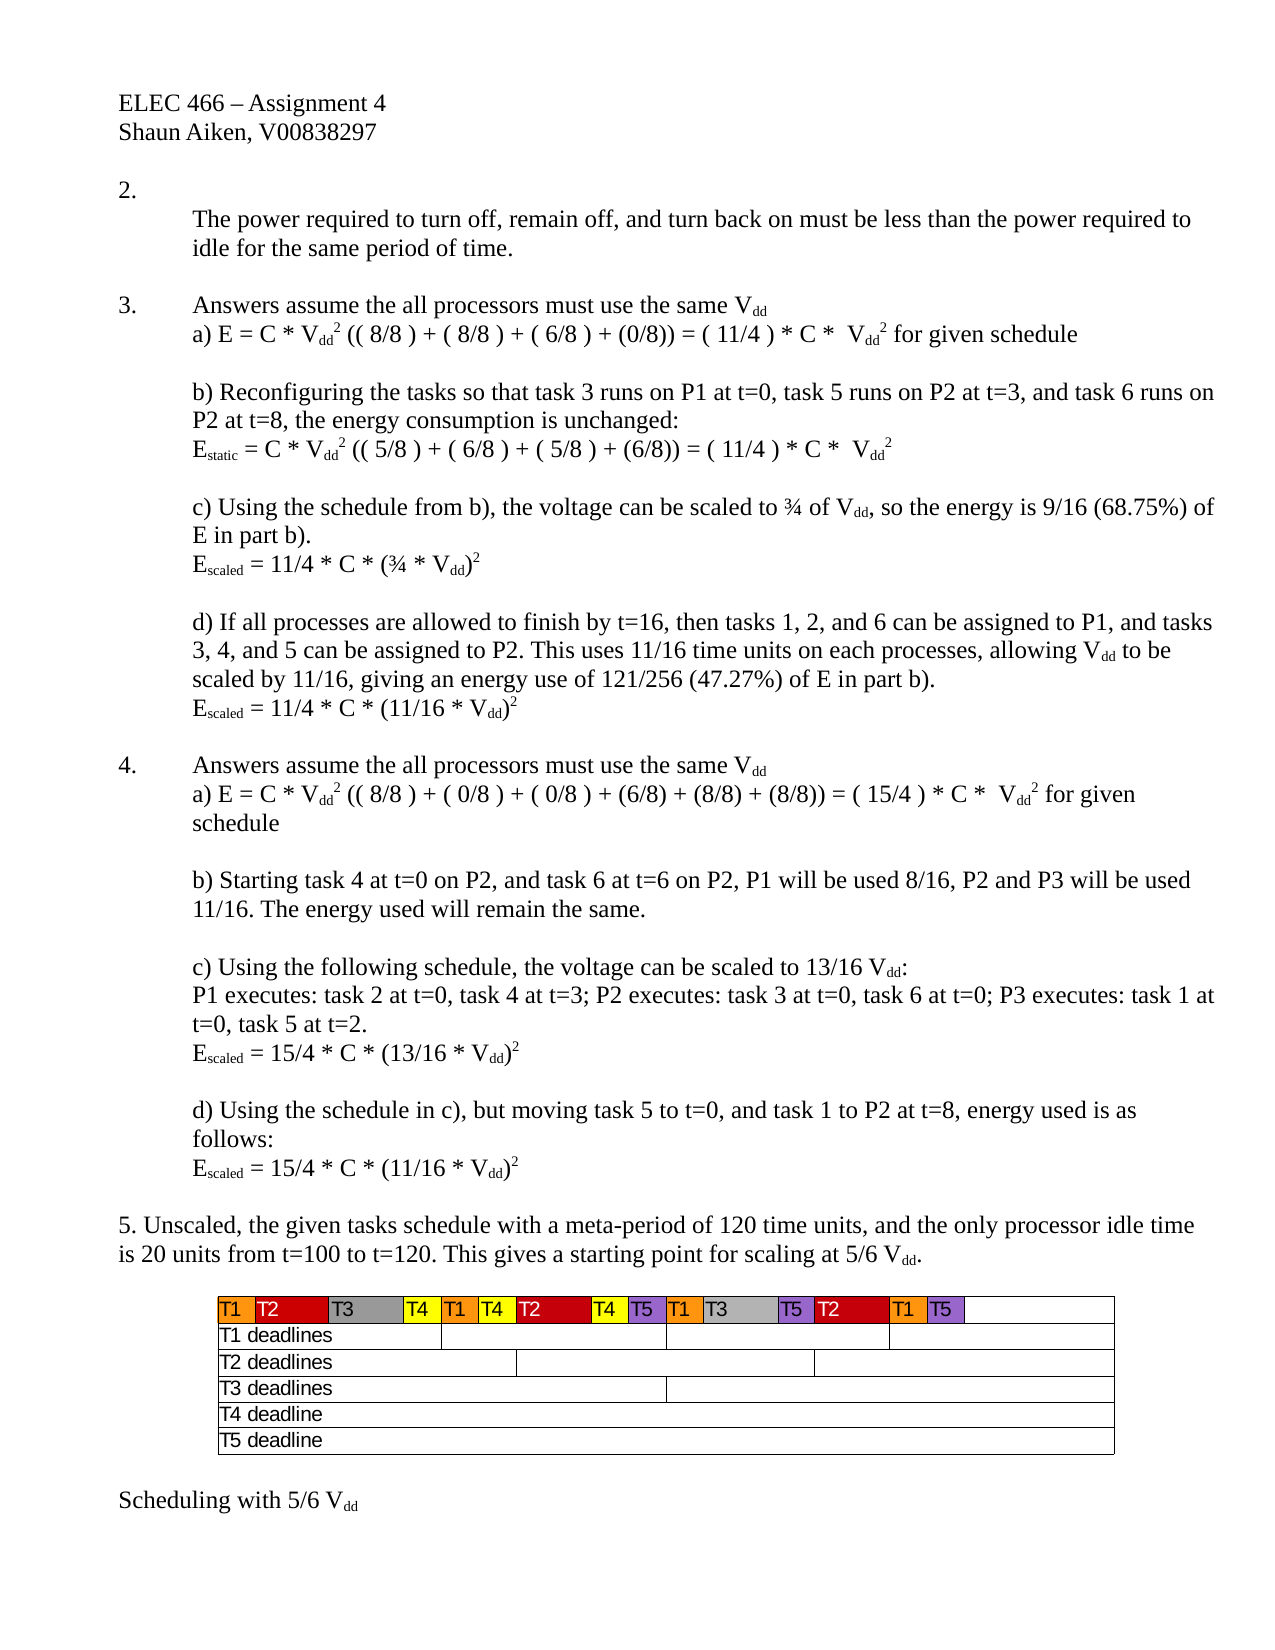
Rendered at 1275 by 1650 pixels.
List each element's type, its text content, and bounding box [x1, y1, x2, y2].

text a) E = C * Vdd2 (( 8/8 ) + ( 0/8 ) + ( 0/8 ) + (6/8) + (8/8) + (8/8)) = ( 15/4 ) * C * Vdd2 for given schedule [192, 779, 1216, 837]
text Escaled = 15/4 * C * (13/16 * Vdd)2 [192, 1038, 1216, 1067]
text a) E = C * Vdd2 (( 8/8 ) + ( 8/8 ) + ( 6/8 ) + (0/8)) = ( 11/4 ) * C * Vdd2 for given schedule [192, 319, 1216, 348]
text 3. Answers assume the all processors must use the same Vdd [118, 291, 1216, 319]
text Escaled = 15/4 * C * (11/16 * Vdd)2 [192, 1153, 1216, 1182]
text c) Using the following schedule, the voltage can be scaled to 13/16 Vdd: [192, 952, 1216, 981]
text d) If all processes are allowed to finish by t=16, then tasks 1, 2, and 6 can be assigned to P1, and tasks 3, 4, and 5 can be assigned to P2. This uses 11/16 time units on each processes, allowing Vdd to be scaled by 11/16, giving an energy use of 121/256 (47.27%) of E in part b). [192, 607, 1216, 693]
text b) Reconfiguring the tasks so that task 3 runs on P1 at t=0, task 5 runs on P2 at t=3, and task 6 runs on P2 at t=8, the energy consumption is unchanged: [192, 377, 1216, 434]
text 5. Unscaled, the given tasks schedule with a meta-period of 120 time units, and the only processor idle time is 20 units from t=100 to t=120. This gives a starting point for scaling at 5/6 Vdd. [118, 1211, 1216, 1268]
text 2. [118, 176, 1216, 204]
text b) Starting task 4 at t=0 on P2, and task 6 at t=6 on P2, P1 will be used 8/16, P2 and P3 will be used 11/16. The energy used will remain the same. [192, 866, 1216, 923]
text The power required to turn off, remain off, and turn back on must be less than the power required to idle for the same period of time. [192, 204, 1216, 262]
text Scheduling with 5/6 Vdd [118, 1486, 1216, 1514]
text P1 executes: task 2 at t=0, task 4 at t=3; P2 executes: task 3 at t=0, task 6 at t=0; P3 executes: task 1 at t=0, task 5 at t=2. [192, 981, 1216, 1038]
text Escaled = 11/4 * C * (¾ * Vdd)2 [192, 549, 1216, 578]
text 4. Answers assume the all processors must use the same Vdd [118, 751, 1216, 779]
text Escaled = 11/4 * C * (11/16 * Vdd)2 [192, 693, 1216, 722]
text Estatic = C * Vdd2 (( 5/8 ) + ( 6/8 ) + ( 5/8 ) + (6/8)) = ( 11/4 ) * C * Vdd2 [192, 434, 1216, 463]
text c) Using the schedule from b), the voltage can be scaled to ¾ of Vdd, so the energy is 9/16 (68.75%) of E in part b). [192, 492, 1216, 549]
text d) Using the schedule in c), but moving task 5 to t=0, and task 1 to P2 at t=8, energy used is as follows: [192, 1096, 1216, 1153]
